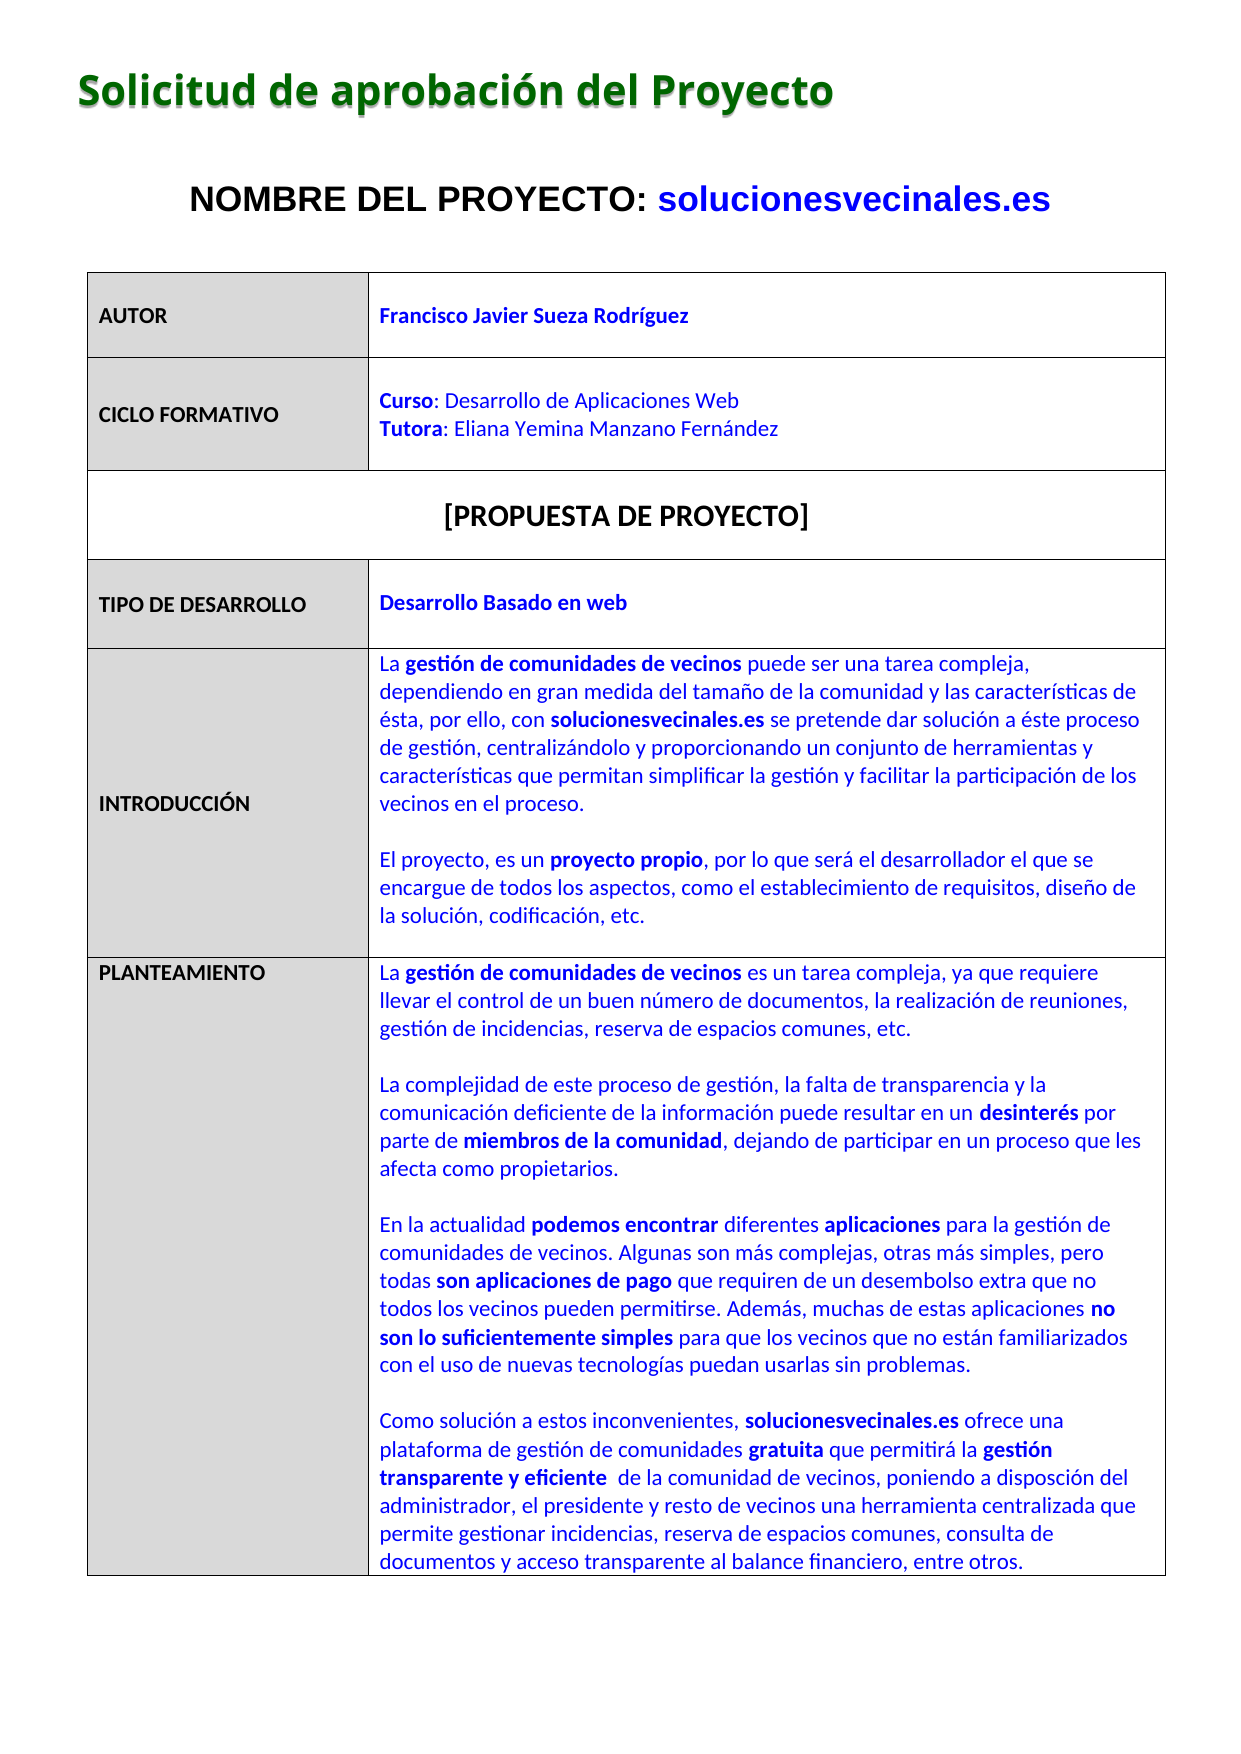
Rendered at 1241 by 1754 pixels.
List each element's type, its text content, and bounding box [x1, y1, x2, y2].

table_cell INTRODUCCIÓN [88, 649, 368, 957]
table_cell CICLO FORMATIVO [88, 358, 368, 470]
table_header Francisco Javier Sueza Rodríguez [369, 273, 1165, 357]
table_cell La gestión de comunidades de vecinos puede ser una tarea compleja, dependiendo en gran medida del tamaño de la comunidad y las características de ésta, por ello, con solucionesvecinales.es se pretende dar solución a éste proceso de gestión, centralizándolo y proporcionando un conjunto de herramientas y características que permitan simplificar la gestión y facilitar la participación de los vecinos en el proceso. El proyecto, es un proyecto propio, por lo que será el desarrollador el que se encargue de todos los aspectos, como el establecimiento de requisitos, diseño de la solución, codificación, etc. [369, 649, 1165, 957]
table_cell TIPO DE DESARROLLO [88, 560, 368, 648]
table_cell PLANTEAMIENTO [88, 958, 368, 1575]
table_cell La gestión de comunidades de vecinos es un tarea compleja, ya que requiere llevar el control de un buen número de documentos, la realización de reuniones, gestión de incidencias, reserva de espacios comunes, etc. La complejidad de este proceso de gestión, la falta de transparencia y la comunicación deficiente de la información puede resultar en un desinterés por parte de miembros de la comunidad, dejando de participar en un proceso que les afecta como propietarios. En la actualidad podemos encontrar diferentes aplicaciones para la gestión de comunidades de vecinos. Algunas son más complejas, otras más simples, pero todas son aplicaciones de pago que requiren de un desembolso extra que no todos los vecinos pueden permitirse. Además, muchas de estas aplicaciones no son lo suficientemente simples para que los vecinos que no están familiarizados con el uso de nuevas tecnologías puedan usarlas sin problemas. Como solución a estos inconvenientes, solucionesvecinales.es ofrece una plataforma de gestión de comunidades gratuita que permitirá la gestión transparente y eficiente de la comunidad de vecinos, poniendo a disposción del administrador, el presidente y resto de vecinos una herramienta centralizada que permite gestionar incidencias, reserva de espacios comunes, consulta de documentos y acceso transparente al balance financiero, entre otros. [369, 958, 1165, 1575]
table_cell Desarrollo Basado en web [369, 560, 1165, 648]
table_cell [PROPUESTA DE PROYECTO] [88, 471, 1165, 559]
text NOMBRE DEL PROYECTO: solucionesvecinales.es [150, 178, 1091, 219]
table_header AUTOR [88, 273, 368, 357]
table_cell Curso: Desarrollo de Aplicaciones Web Tutora: Eliana Yemina Manzano Fernández [369, 358, 1165, 470]
